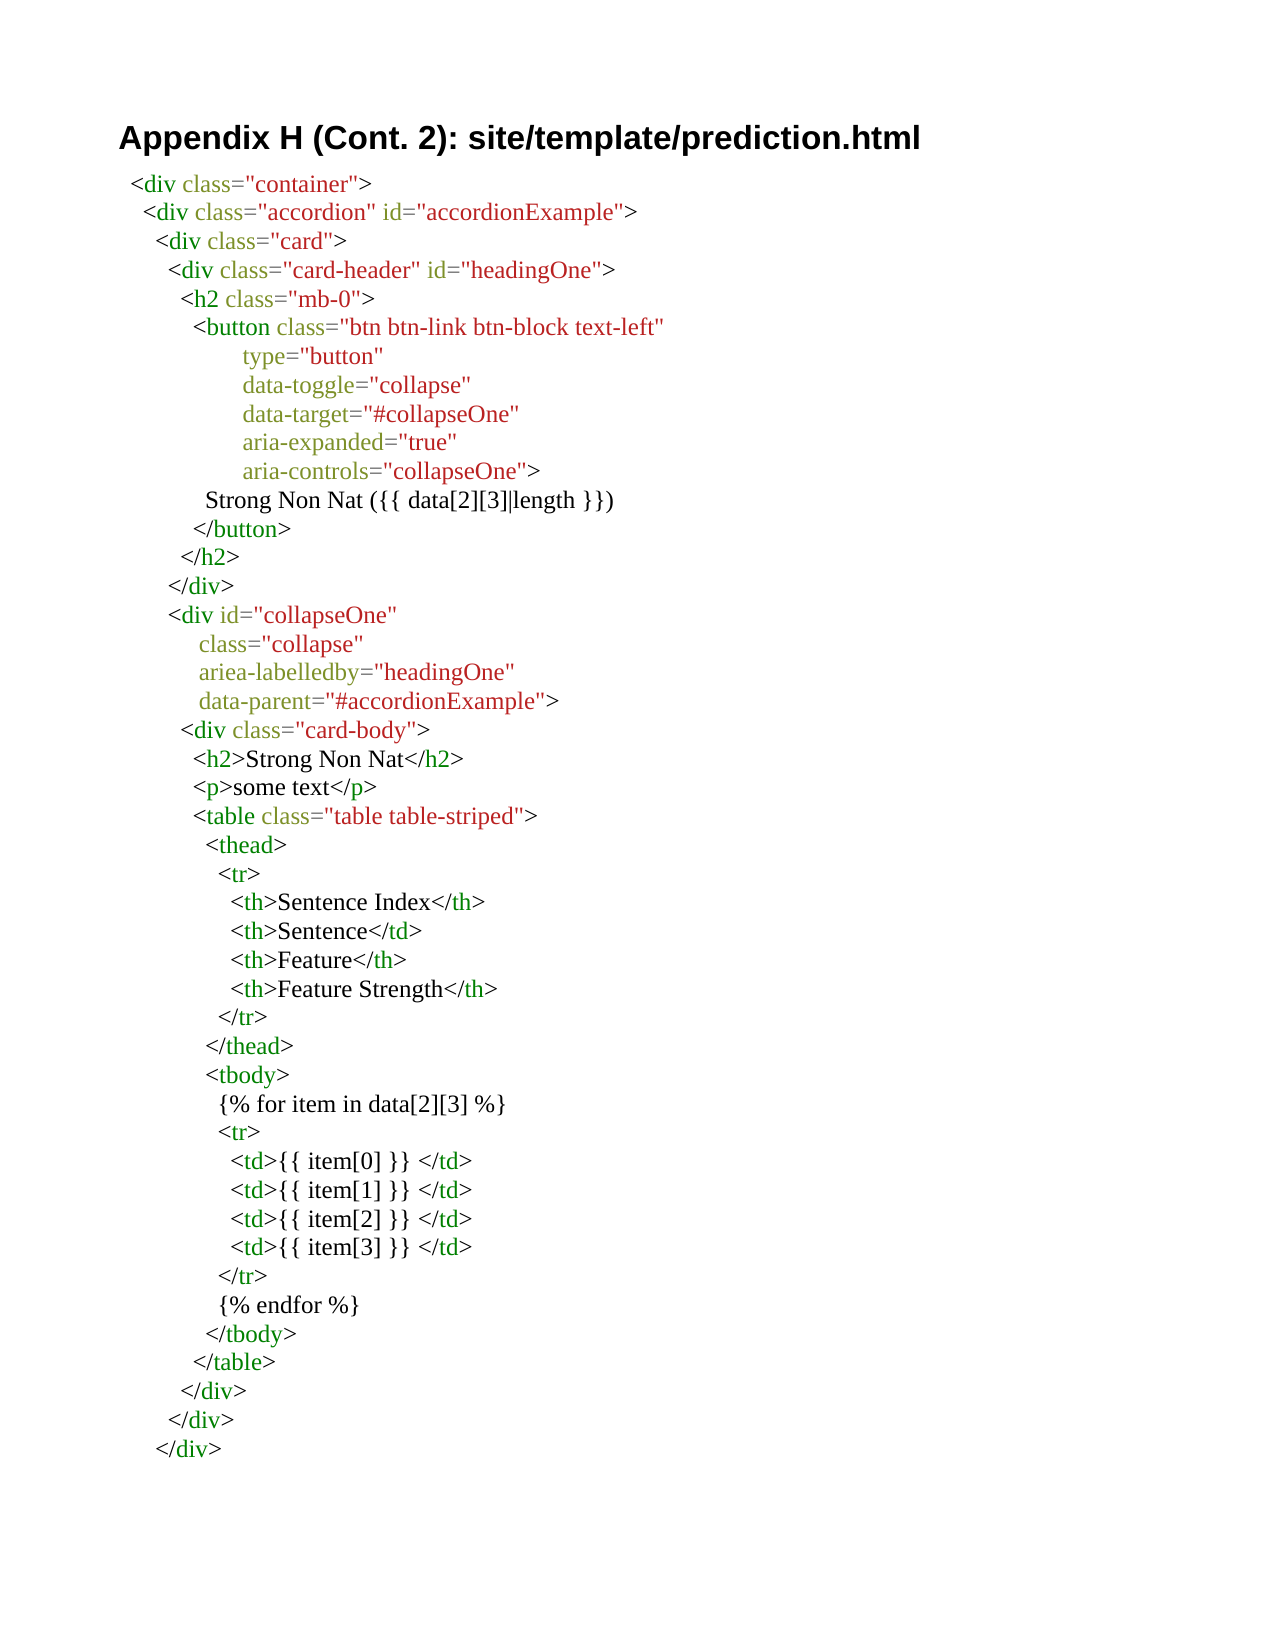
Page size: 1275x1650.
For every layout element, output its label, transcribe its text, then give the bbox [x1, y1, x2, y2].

text Appendix H (Cont. 2): site/template/prediction.html [118, 118, 1157, 157]
